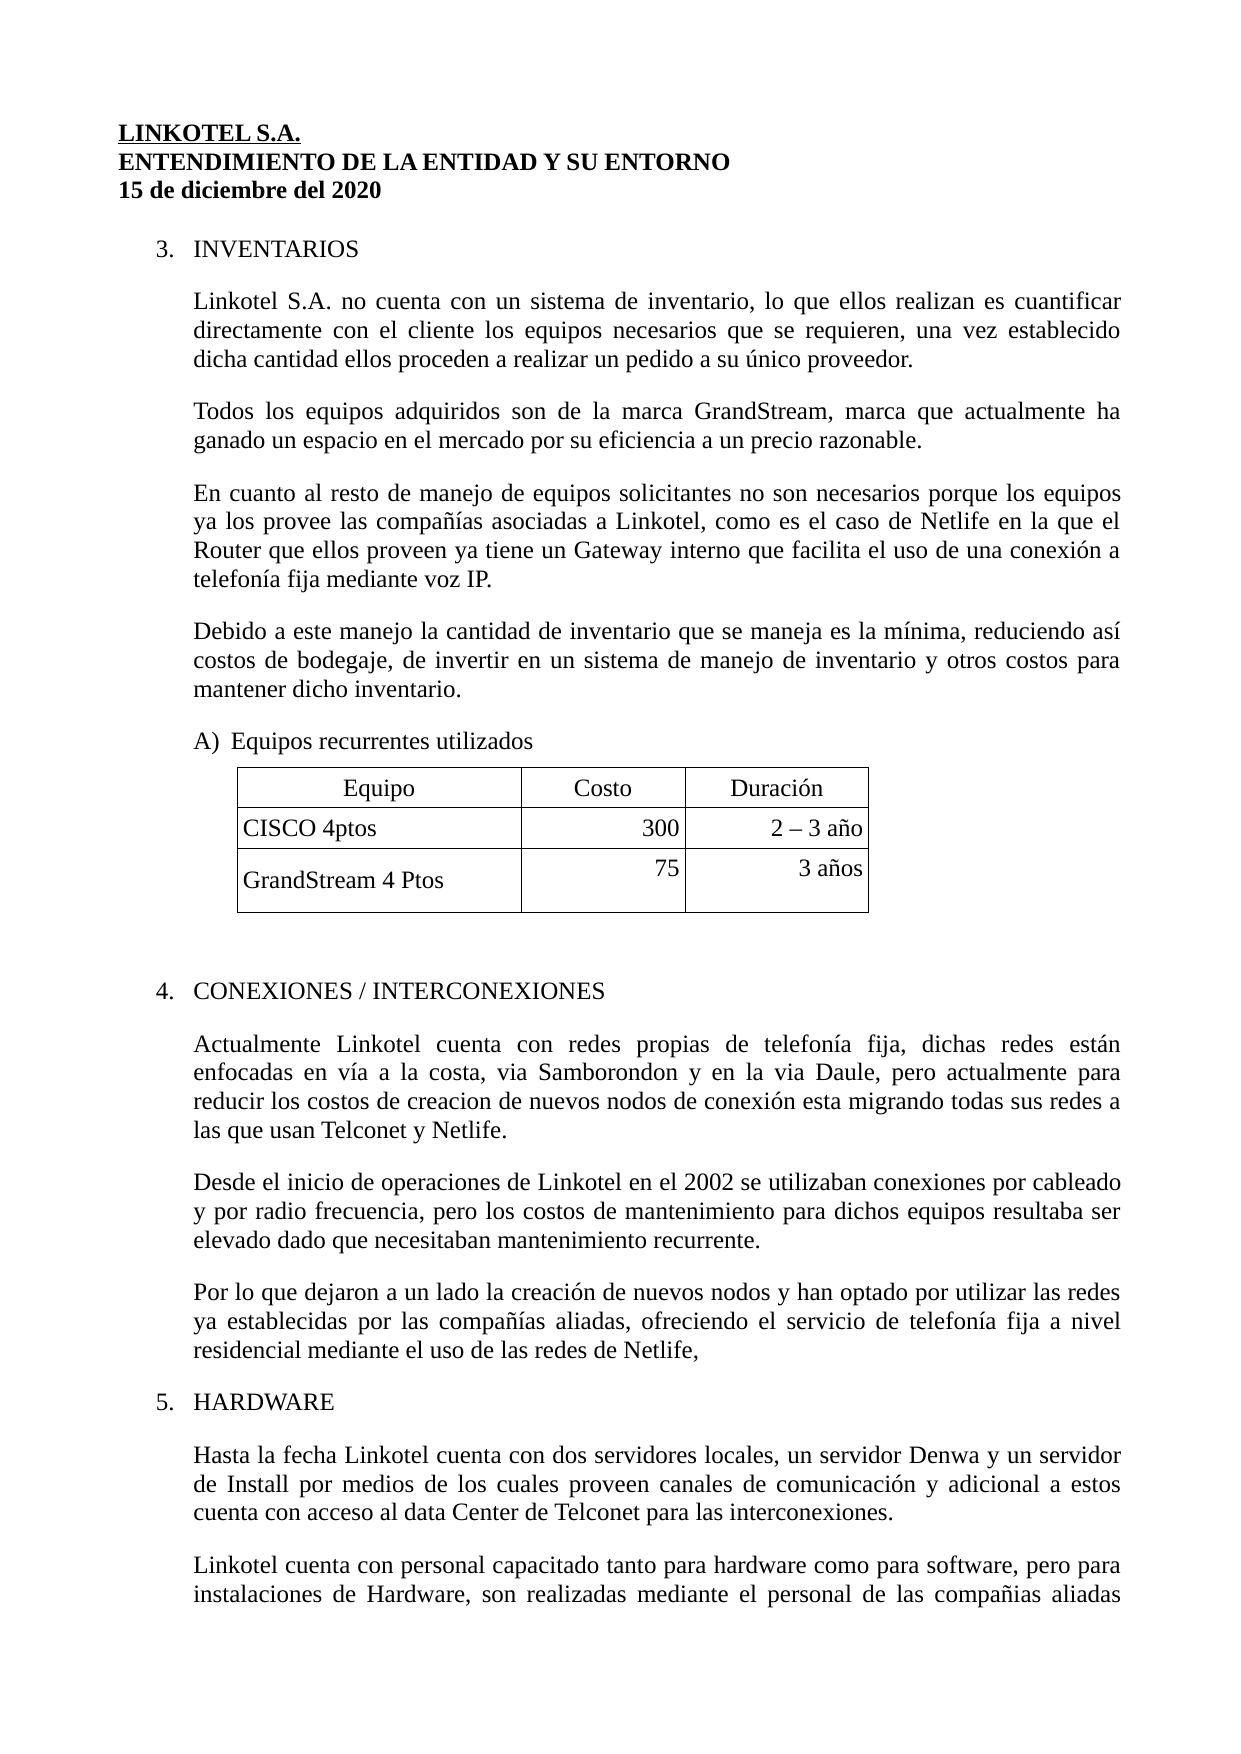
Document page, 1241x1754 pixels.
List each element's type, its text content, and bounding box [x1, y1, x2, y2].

list Equipos recurrentes utilizados [193, 726, 1122, 755]
table_cell 2 – 3 año [686, 808, 868, 848]
list Debido a este manejo la cantidad de inventario que se maneja es la mínima, reduciendo así costos de bodegaje, de invertir en un sistema de manejo de inventario y otros costos para mantener dicho inventario. [156, 616, 1122, 703]
table_cell 300 [522, 808, 685, 848]
list INVENTARIOS [156, 234, 1122, 263]
table_cell 3 años [686, 849, 868, 912]
table_cell 75 [522, 849, 685, 912]
table_header Costo [522, 768, 685, 807]
table_cell GrandStream 4 Ptos [238, 849, 521, 912]
table_header Duración [686, 768, 868, 807]
list Todos los equipos adquiridos son de la marca GrandStream, marca que actualmente ha ganado un espacio en el mercado por su eficiencia a un precio razonable. [156, 396, 1122, 454]
table_header Equipo [238, 768, 521, 807]
list Linkotel S.A. no cuenta con un sistema de inventario, lo que ellos realizan es cuantificar directamente con el cliente los equipos necesarios que se requieren, una vez establecido dicha cantidad ellos proceden a realizar un pedido a su único proveedor. [156, 286, 1122, 373]
table_cell CISCO 4ptos [238, 808, 521, 848]
list En cuanto al resto de manejo de equipos solicitantes no son necesarios porque los equipos ya los provee las compañías asociadas a Linkotel, como es el caso de Netlife en la que el Router que ellos proveen ya tiene un Gateway interno que facilita el uso de una conexión a telefonía fija mediante voz IP. [156, 478, 1122, 593]
list CONEXIONES / INTERCONEXIONES [156, 976, 1122, 1005]
list Actualmente Linkotel cuenta con redes propias de telefonía fija, dichas redes están enfocadas en vía a la costa, via Samborondon y en la via Daule, pero actualmente para reducir los costos de creacion de nuevos nodos de conexión esta migrando todas sus redes a las que usan Telconet y Netlife. [156, 1029, 1122, 1144]
list Por lo que dejaron a un lado la creación de nuevos nodos y han optado por utilizar las redes ya establecidas por las compañías aliadas, ofreciendo el servicio de telefonía fija a nivel residencial mediante el uso de las redes de Netlife, [156, 1277, 1122, 1364]
list Hasta la fecha Linkotel cuenta con dos servidores locales, un servidor Denwa y un servidor de Install por medios de los cuales proveen canales de comunicación y adicional a estos cuenta con acceso al data Center de Telconet para las interconexiones. [156, 1440, 1122, 1526]
list Desde el inicio de operaciones de Linkotel en el 2002 se utilizaban conexiones por cableado y por radio frecuencia, pero los costos de mantenimiento para dichos equipos resultaba ser elevado dado que necesitaban mantenimiento recurrente. [156, 1167, 1122, 1254]
list Linkotel cuenta con personal capacitado tanto para hardware como para software, pero para instalaciones de Hardware, son realizadas mediante el personal de las compañias aliadas [156, 1550, 1122, 1607]
list HARDWARE [156, 1387, 1122, 1416]
